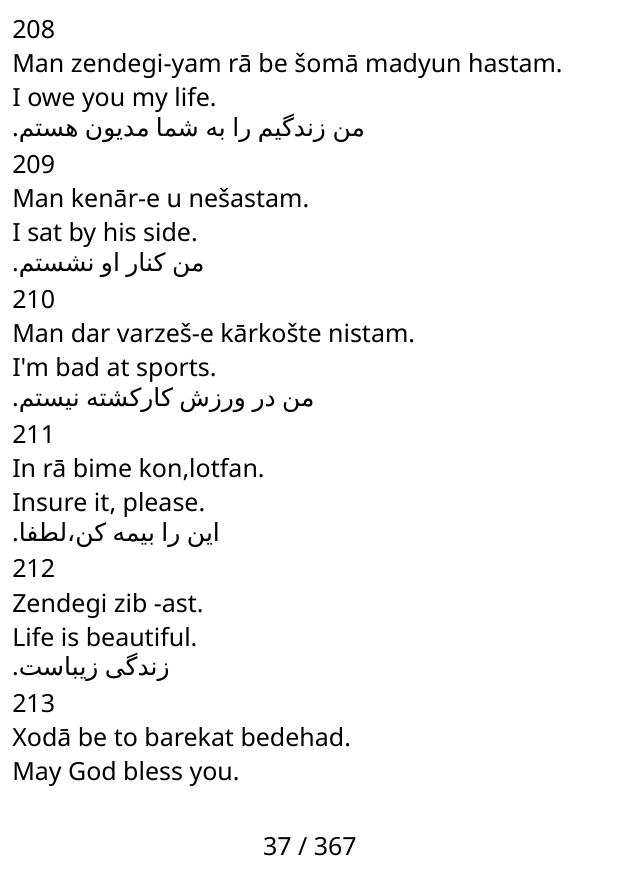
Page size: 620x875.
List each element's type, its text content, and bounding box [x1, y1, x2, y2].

text May God bless you. [12, 754, 607, 788]
text 213 [12, 686, 607, 720]
text 212 [12, 551, 607, 585]
text 209 [12, 147, 607, 181]
text 210 [12, 282, 607, 316]
text Life is beautiful. [12, 619, 607, 653]
text In rā bime kon,lotfan. [12, 450, 607, 484]
text I owe you my life. [12, 80, 607, 114]
text I'm bad at sports. [12, 350, 607, 384]
text Xodā be to barekat bedehad. [12, 720, 607, 754]
text Insure it, please. [12, 484, 607, 518]
text من کنار او نشستم. [12, 249, 607, 282]
text Zendegi zib -ast. [12, 585, 607, 619]
text من در ورزش کارکشته نیستم. [12, 384, 607, 416]
text زندگی زیباست. [12, 653, 607, 686]
text این را بیمه کن،لطفا. [12, 518, 607, 551]
text Man zendegi‌-yam rā be šomā madyun hastam. [12, 46, 607, 80]
text I sat by his side. [12, 215, 607, 249]
text 208 [12, 12, 607, 46]
text Man kenār-e u nešastam. [12, 181, 607, 215]
text Man dar varzeš-e kārkošte nistam. [12, 316, 607, 350]
text 211 [12, 416, 607, 450]
text من زندگیم را به شما مدیون هستم. [12, 114, 607, 147]
